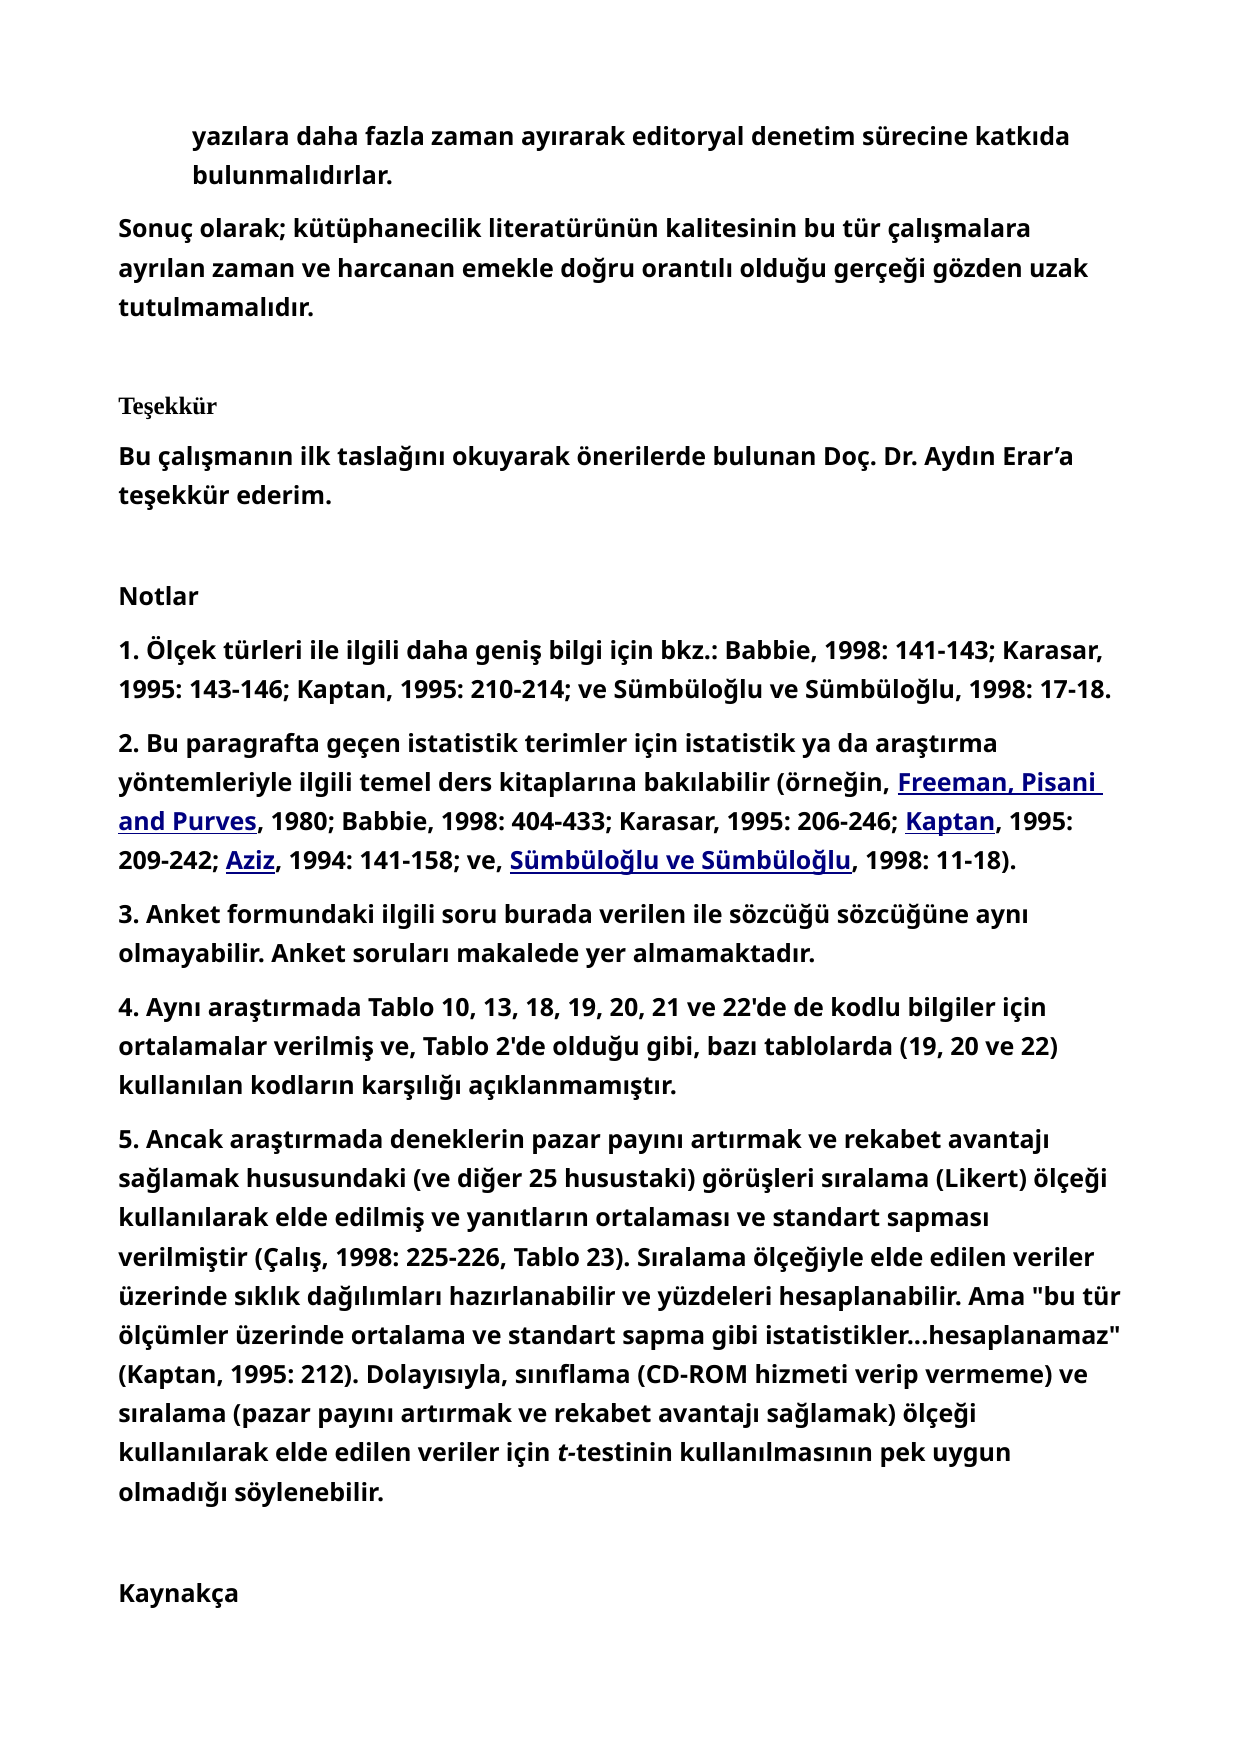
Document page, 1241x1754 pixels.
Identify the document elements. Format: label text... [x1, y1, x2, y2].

text 2. Bu paragrafta geçen istatistik terimler için istatistik ya da araştırma yöntemleriyle ilgili temel ders kitaplarına bakılabilir (örneğin, Freeman, Pisani and Purves, 1980; Babbie, 1998: 404-433; Karasar, 1995: 206-246; Kaptan, 1995: 209-242; Aziz, 1994: 141-158; ve, Sümbüloğlu ve Sümbüloğlu, 1998: 11-18). [118, 726, 1122, 877]
text Teşekkür [118, 391, 1122, 419]
text 1. Ölçek türleri ile ilgili daha geniş bilgi için bkz.: Babbie, 1998: 141-143; Karasar, 1995: 143-146; Kaptan, 1995: 210-214; ve Sümbüloğlu ve Sümbüloğlu, 1998: 17-18. [118, 633, 1122, 706]
text Kaynakça [118, 1576, 1122, 1610]
text Bu çalışmanın ilk taslağını okuyarak önerilerde bulunan Doç. Dr. Aydın Erar’a teşekkür ederim. [118, 438, 1122, 512]
text Sonuç olarak; kütüphanecilik literatürünün kalitesinin bu tür çalışmalara ayrılan zaman ve harcanan emekle doğru orantılı olduğu gerçeği gözden uzak tutulmamalıdır. [118, 211, 1122, 323]
text Notlar [118, 579, 1122, 613]
text 3. Anket formundaki ilgili soru burada verilen ile sözcüğü sözcüğüne aynı olmayabilir. Anket soruları makalede yer almamaktadır. [118, 897, 1122, 970]
text 4. Aynı araştırmada Tablo 10, 13, 18, 19, 20, 21 ve 22'de de kodlu bilgiler için ortalamalar verilmiş ve, Tablo 2'de olduğu gibi, bazı tablolarda (19, 20 ve 22) kullanılan kodların karşılığı açıklanmamıştır. [118, 990, 1122, 1102]
list yazılara daha fazla zaman ayırarak editoryal denetim sürecine katkıda bulunmalıdırlar. [162, 118, 1122, 191]
text 5. Ancak araştırmada deneklerin pazar payını artırmak ve rekabet avantajı sağlamak hususundaki (ve diğer 25 husustaki) görüşleri sıralama (Likert) ölçeği kullanılarak elde edilmiş ve yanıtların ortalaması ve standart sapması verilmiştir (Çalış, 1998: 225-226, Tablo 23). Sıralama ölçeğiyle elde edilen veriler üzerinde sıklık dağılımları hazırlanabilir ve yüzdeleri hesaplanabilir. Ama "bu tür ölçümler üzerinde ortalama ve standart sapma gibi istatistikler...hesaplanamaz" (Kaptan, 1995: 212). Dolayısıyla, sınıflama (CD-ROM hizmeti verip vermeme) ve sıralama (pazar payını artırmak ve rekabet avantajı sağlamak) ölçeği kullanılarak elde edilen veriler için t-testinin kullanılmasının pek uygun olmadığı söylenebilir. [118, 1122, 1122, 1508]
